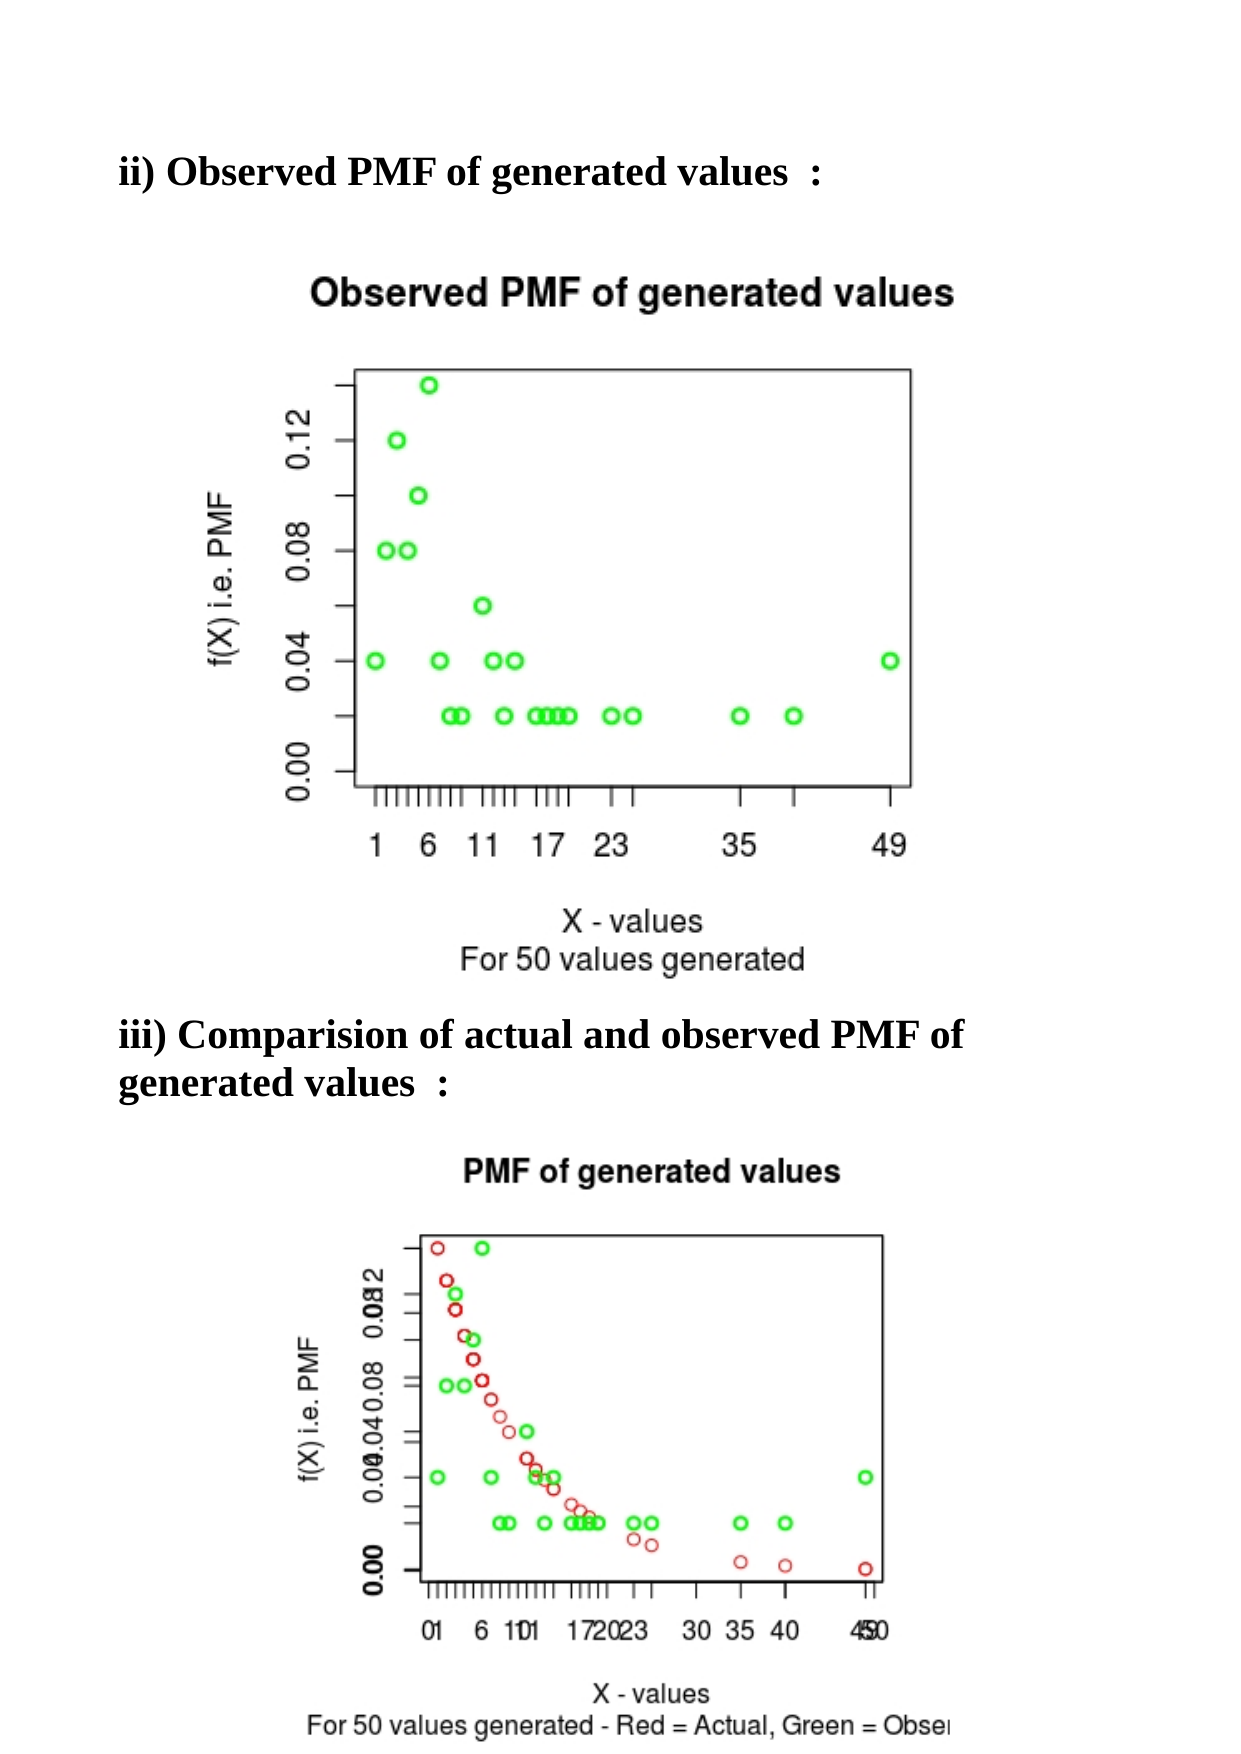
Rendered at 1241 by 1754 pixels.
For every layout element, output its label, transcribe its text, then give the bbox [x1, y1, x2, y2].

text ii) Observed PMF of generated values : [118, 147, 1122, 195]
picture [290, 1105, 950, 1745]
picture [198, 213, 992, 983]
text iii) Comparision of actual and observed PMF of generated values : [118, 1009, 1122, 1105]
